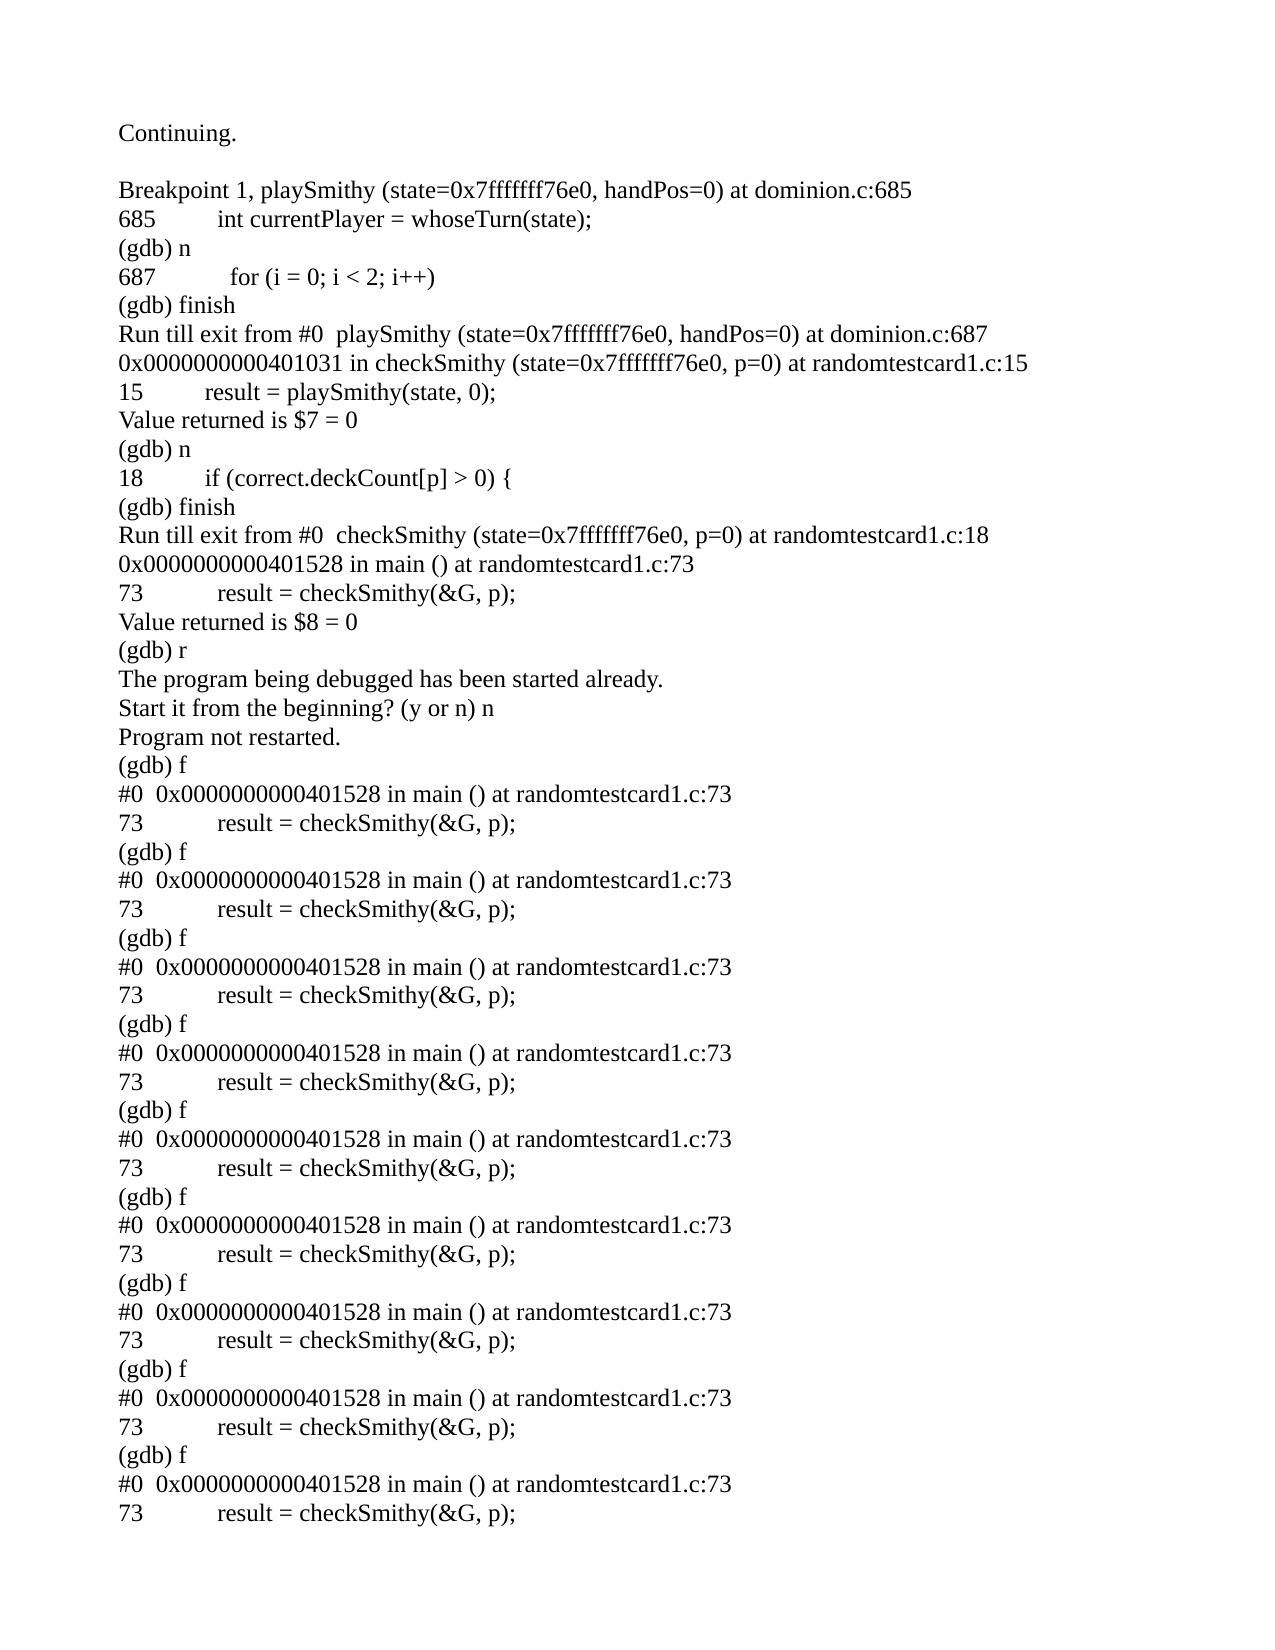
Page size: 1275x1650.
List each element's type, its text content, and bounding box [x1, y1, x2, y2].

text 73 result = checkSmithy(&G, p); [118, 1153, 1157, 1182]
text (gdb) finish [118, 291, 1157, 319]
text 73 result = checkSmithy(&G, p); [118, 1412, 1157, 1441]
text 73 result = checkSmithy(&G, p); [118, 1239, 1157, 1268]
text #0 0x0000000000401528 in main () at randomtestcard1.c:73 [118, 866, 1157, 894]
text (gdb) r [118, 636, 1157, 664]
text 73 result = checkSmithy(&G, p); [118, 808, 1157, 837]
text 73 result = checkSmithy(&G, p); [118, 894, 1157, 923]
text #0 0x0000000000401528 in main () at randomtestcard1.c:73 [118, 779, 1157, 808]
text (gdb) f [118, 751, 1157, 779]
text 73 result = checkSmithy(&G, p); [118, 1498, 1157, 1527]
text #0 0x0000000000401528 in main () at randomtestcard1.c:73 [118, 1469, 1157, 1498]
text (gdb) finish [118, 492, 1157, 521]
text (gdb) f [118, 837, 1157, 866]
text 687 for (i = 0; i < 2; i++) [118, 262, 1157, 291]
text Run till exit from #0 playSmithy (state=0x7fffffff76e0, handPos=0) at dominion.c:687 [118, 319, 1157, 348]
text (gdb) n [118, 434, 1157, 463]
text Program not restarted. [118, 722, 1157, 751]
text 0x0000000000401031 in checkSmithy (state=0x7fffffff76e0, p=0) at randomtestcard1.c:15 [118, 348, 1157, 377]
text Value returned is $7 = 0 [118, 406, 1157, 434]
text #0 0x0000000000401528 in main () at randomtestcard1.c:73 [118, 952, 1157, 981]
text 73 result = checkSmithy(&G, p); [118, 1067, 1157, 1096]
text (gdb) f [118, 1182, 1157, 1211]
text (gdb) f [118, 1096, 1157, 1124]
text 0x0000000000401528 in main () at randomtestcard1.c:73 [118, 549, 1157, 578]
text #0 0x0000000000401528 in main () at randomtestcard1.c:73 [118, 1124, 1157, 1153]
text (gdb) f [118, 1354, 1157, 1383]
text 685 int currentPlayer = whoseTurn(state); [118, 204, 1157, 233]
text (gdb) n [118, 233, 1157, 262]
text Continuing. [118, 118, 1157, 147]
text #0 0x0000000000401528 in main () at randomtestcard1.c:73 [118, 1383, 1157, 1412]
text (gdb) f [118, 923, 1157, 952]
text 18 if (correct.deckCount[p] > 0) { [118, 463, 1157, 492]
text Value returned is $8 = 0 [118, 607, 1157, 636]
text (gdb) f [118, 1268, 1157, 1297]
text #0 0x0000000000401528 in main () at randomtestcard1.c:73 [118, 1211, 1157, 1239]
text Breakpoint 1, playSmithy (state=0x7fffffff76e0, handPos=0) at dominion.c:685 [118, 176, 1157, 204]
text Run till exit from #0 checkSmithy (state=0x7fffffff76e0, p=0) at randomtestcard1.c:18 [118, 521, 1157, 549]
text #0 0x0000000000401528 in main () at randomtestcard1.c:73 [118, 1038, 1157, 1067]
text #0 0x0000000000401528 in main () at randomtestcard1.c:73 [118, 1297, 1157, 1326]
text 73 result = checkSmithy(&G, p); [118, 1326, 1157, 1354]
text (gdb) f [118, 1441, 1157, 1469]
text The program being debugged has been started already. [118, 664, 1157, 693]
text (gdb) f [118, 1009, 1157, 1038]
text Start it from the beginning? (y or n) n [118, 693, 1157, 722]
text 73 result = checkSmithy(&G, p); [118, 981, 1157, 1009]
text 15 result = playSmithy(state, 0); [118, 377, 1157, 406]
text 73 result = checkSmithy(&G, p); [118, 578, 1157, 607]
